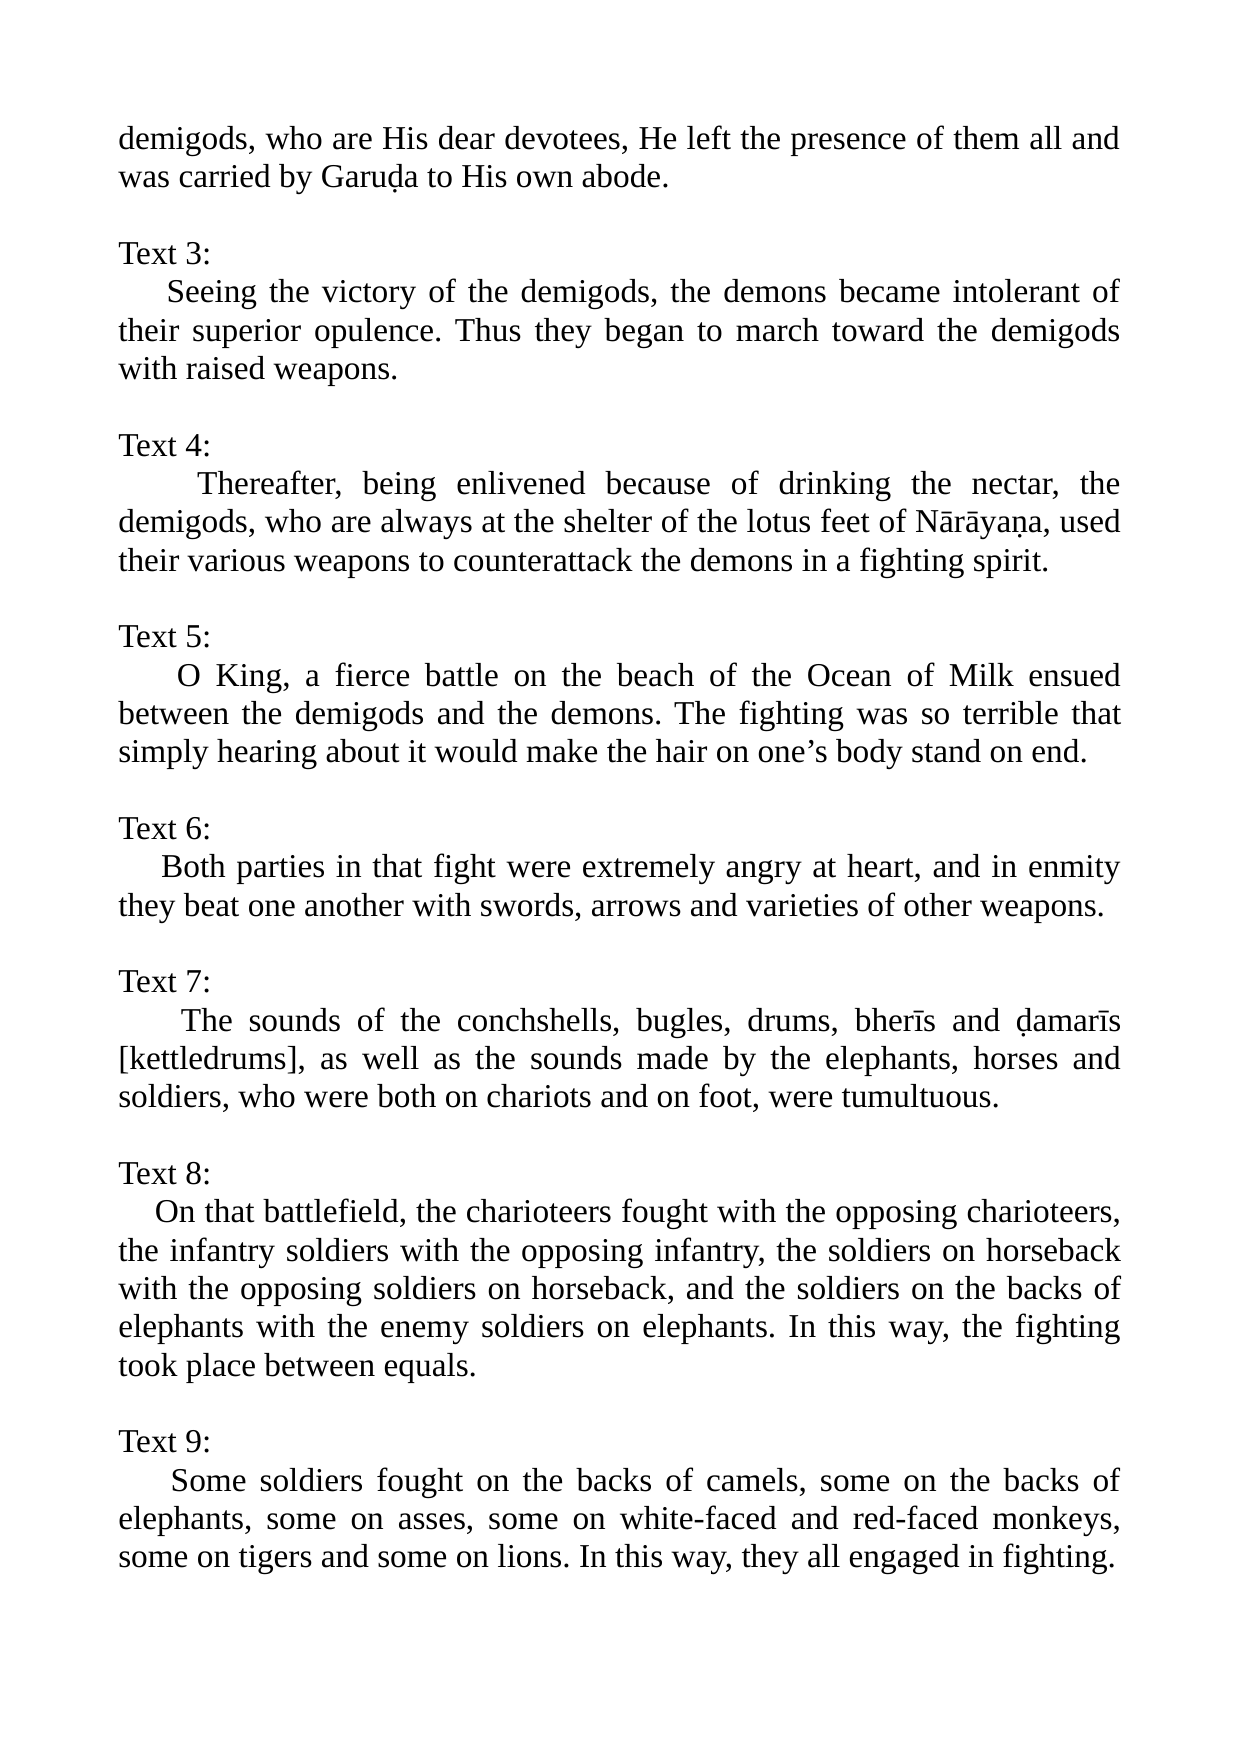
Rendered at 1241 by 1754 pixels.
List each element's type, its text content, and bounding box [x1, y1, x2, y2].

text The sounds of the conchshells, bugles, drums, bherīs and ḍamarīs [kettledrums], as well as the sounds made by the elephants, horses and soldiers, who were both on chariots and on foot, were tumultuous. [118, 1000, 1122, 1115]
text Text 4: [118, 425, 1122, 463]
text Some soldiers fought on the backs of camels, some on the backs of elephants, some on asses, some on white-faced and red-faced monkeys, some on tigers and some on lions. In this way, they all engaged in fighting. [118, 1460, 1122, 1575]
text Text 7: [118, 961, 1122, 1000]
text demigods, who are His dear devotees, He left the presence of them all and was carried by Garuḍa to His own abode. [118, 118, 1122, 195]
text Text 6: [118, 808, 1122, 846]
text On that battlefield, the charioteers fought with the opposing charioteers, the infantry soldiers with the opposing infantry, the soldiers on horseback with the opposing soldiers on horseback, and the soldiers on the backs of elephants with the enemy soldiers on elephants. In this way, the fighting took place between equals. [118, 1191, 1122, 1383]
text Seeing the victory of the demigods, the demons became intolerant of their superior opulence. Thus they began to march toward the demigods with raised weapons. [118, 271, 1122, 386]
text Thereafter, being enlivened because of drinking the nectar, the demigods, who are always at the shelter of the lotus feet of Nārāyaṇa, used their various weapons to counterattack the demons in a fighting spirit. [118, 463, 1122, 578]
text Text 8: [118, 1153, 1122, 1191]
text Text 5: [118, 616, 1122, 655]
text Text 3: [118, 233, 1122, 271]
text Text 9: [118, 1421, 1122, 1460]
text O King, a fierce battle on the beach of the Ocean of Milk ensued between the demigods and the demons. The fighting was so terrible that simply hearing about it would make the hair on one’s body stand on end. [118, 655, 1122, 770]
text Both parties in that fight were extremely angry at heart, and in enmity they beat one another with swords, arrows and varieties of other weapons. [118, 846, 1122, 923]
